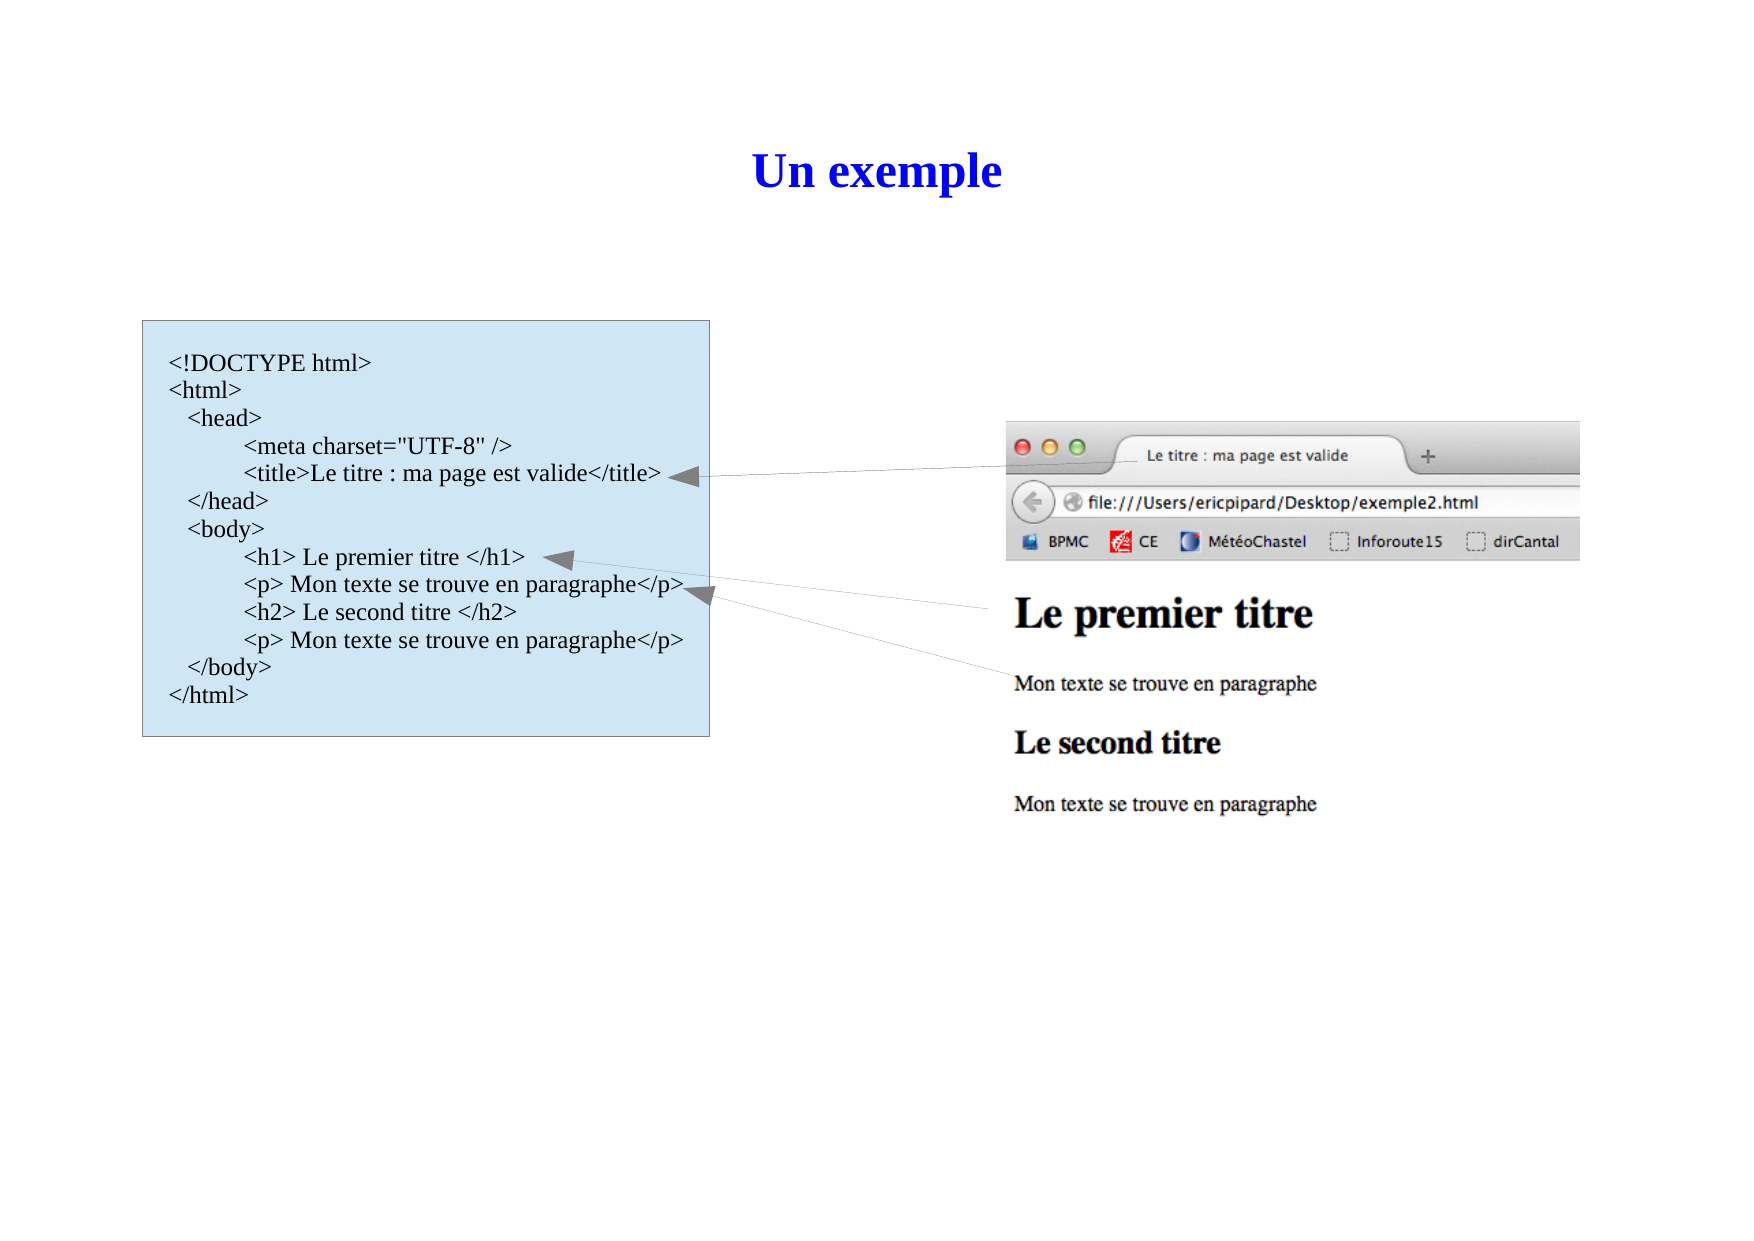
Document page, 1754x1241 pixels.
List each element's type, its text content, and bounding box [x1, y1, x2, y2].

subtitle Un exemple [118, 143, 1636, 198]
picture [1005, 421, 1580, 974]
